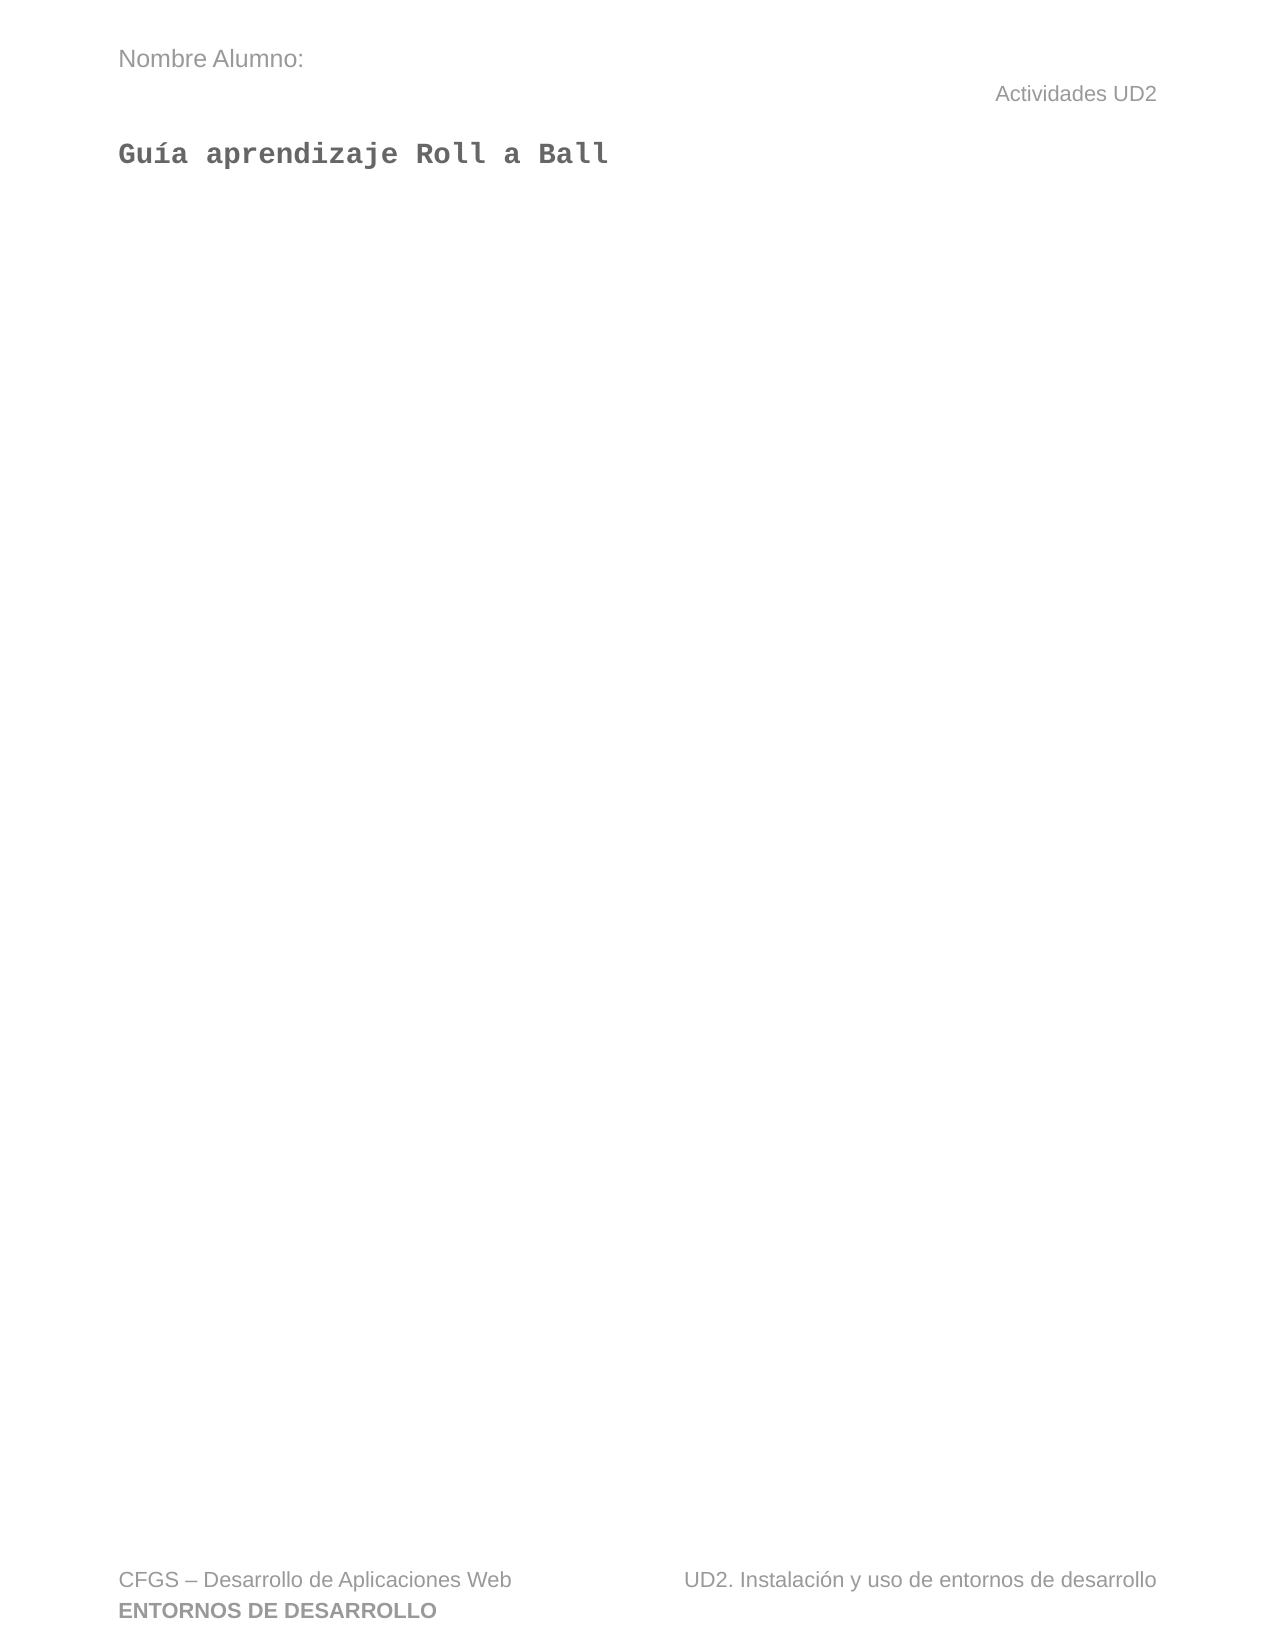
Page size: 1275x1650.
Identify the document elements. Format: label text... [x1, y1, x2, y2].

subtitle Guía aprendizaje Roll a Ball [118, 139, 1157, 172]
